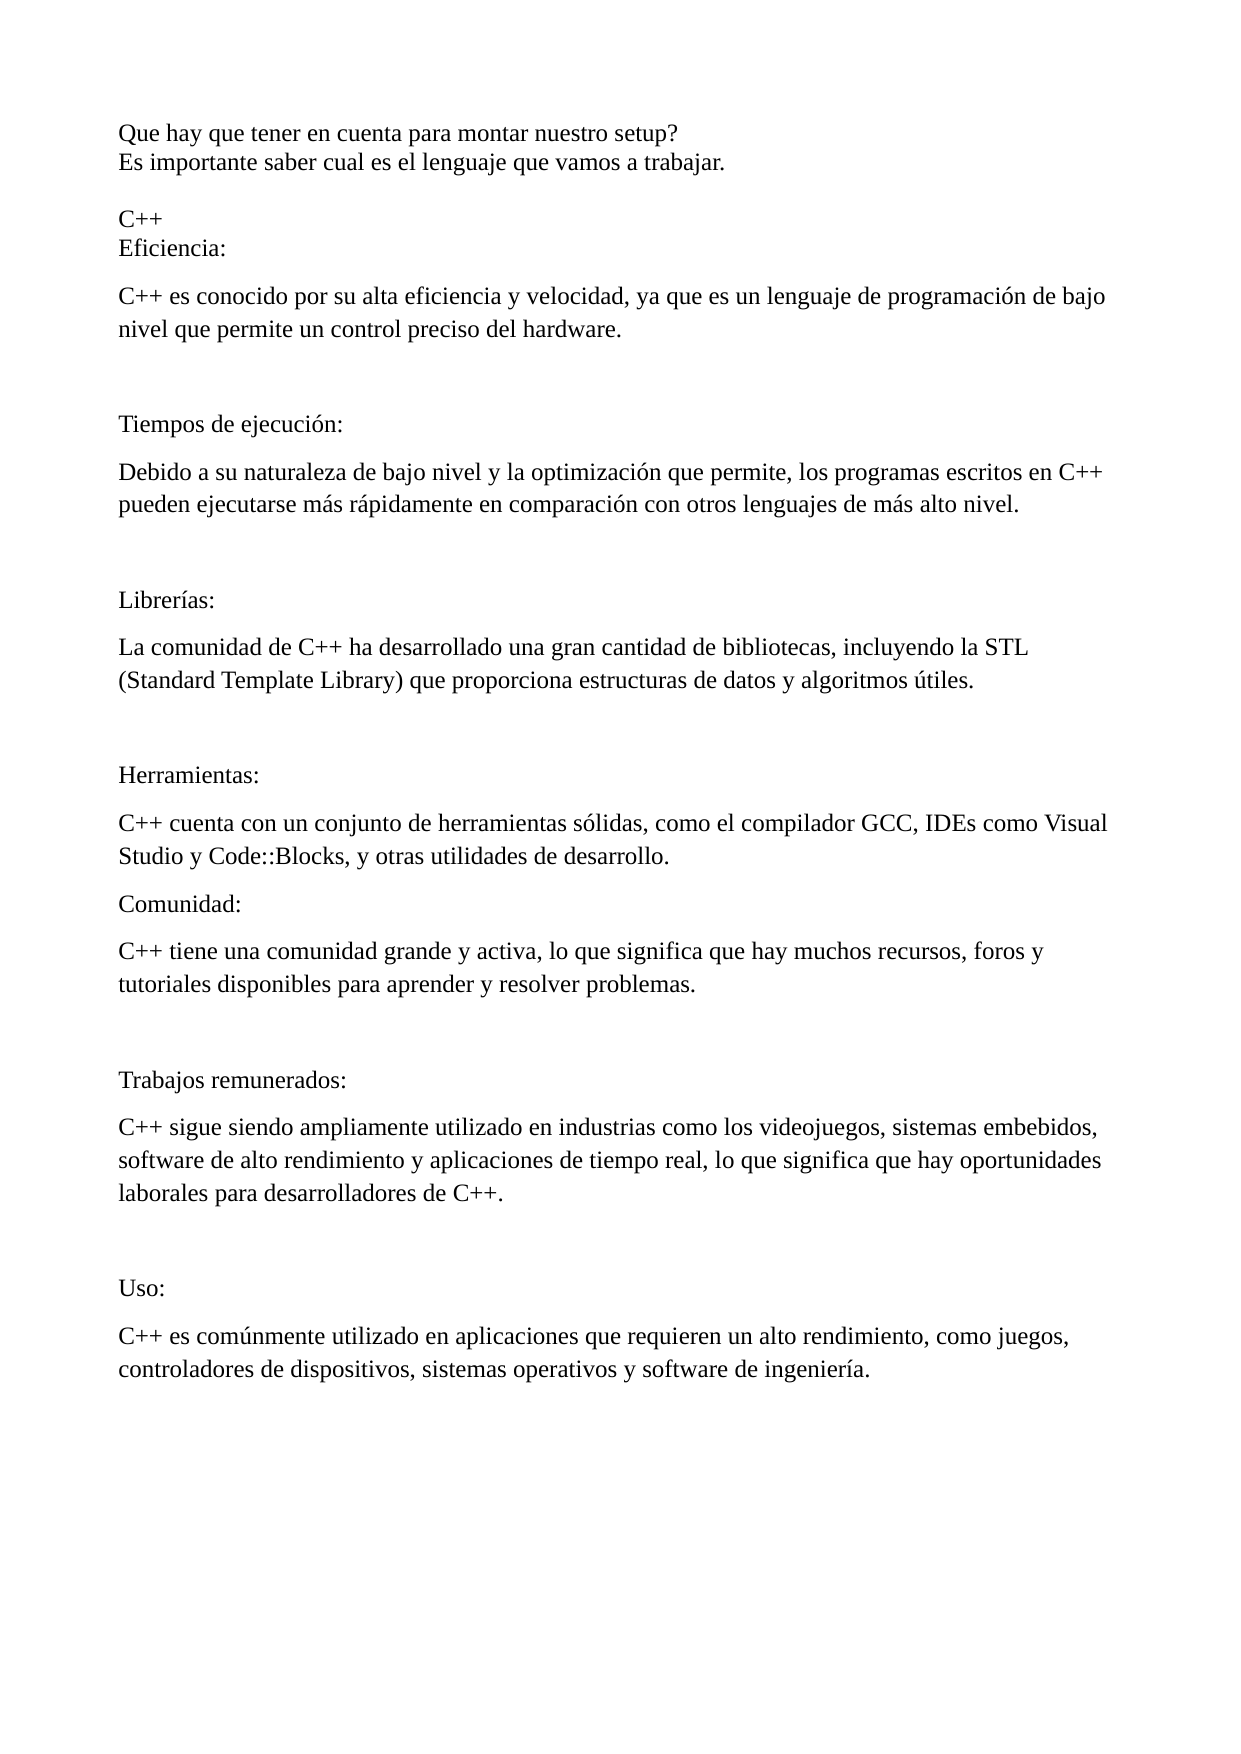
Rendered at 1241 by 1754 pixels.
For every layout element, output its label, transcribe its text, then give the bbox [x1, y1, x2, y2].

text Uso: [118, 1273, 1122, 1302]
text C++ cuenta con un conjunto de herramientas sólidas, como el compilador GCC, IDEs como Visual Studio y Code::Blocks, y otras utilidades de desarrollo. [118, 808, 1122, 870]
text C++ es comúnmente utilizado en aplicaciones que requieren un alto rendimiento, como juegos, controladores de dispositivos, sistemas operativos y software de ingeniería. [118, 1321, 1122, 1383]
text Es importante saber cual es el lenguaje que vamos a trabajar. [118, 147, 1122, 176]
text Tiempos de ejecución: [118, 409, 1122, 438]
text C++ tiene una comunidad grande y activa, lo que significa que hay muchos recursos, foros y tutoriales disponibles para aprender y resolver problemas. [118, 936, 1122, 998]
text Trabajos remunerados: [118, 1065, 1122, 1093]
text C++ [118, 204, 1122, 233]
text C++ sigue siendo ampliamente utilizado en industrias como los videojuegos, sistemas embebidos, software de alto rendimiento y aplicaciones de tiempo real, lo que significa que hay oportunidades laborales para desarrolladores de C++. [118, 1112, 1122, 1207]
text Comunidad: [118, 889, 1122, 918]
text La comunidad de C++ ha desarrollado una gran cantidad de bibliotecas, incluyendo la STL (Standard Template Library) que proporciona estructuras de datos y algoritmos útiles. [118, 632, 1122, 694]
text Herramientas: [118, 761, 1122, 789]
text C++ es conocido por su alta eficiencia y velocidad, ya que es un lenguaje de programación de bajo nivel que permite un control preciso del hardware. [118, 281, 1122, 342]
text Que hay que tener en cuenta para montar nuestro setup? [118, 118, 1122, 147]
text Eficiencia: [118, 233, 1122, 262]
text Debido a su naturaleza de bajo nivel y la optimización que permite, los programas escritos en C++ pueden ejecutarse más rápidamente en comparación con otros lenguajes de más alto nivel. [118, 457, 1122, 518]
text Librerías: [118, 585, 1122, 613]
